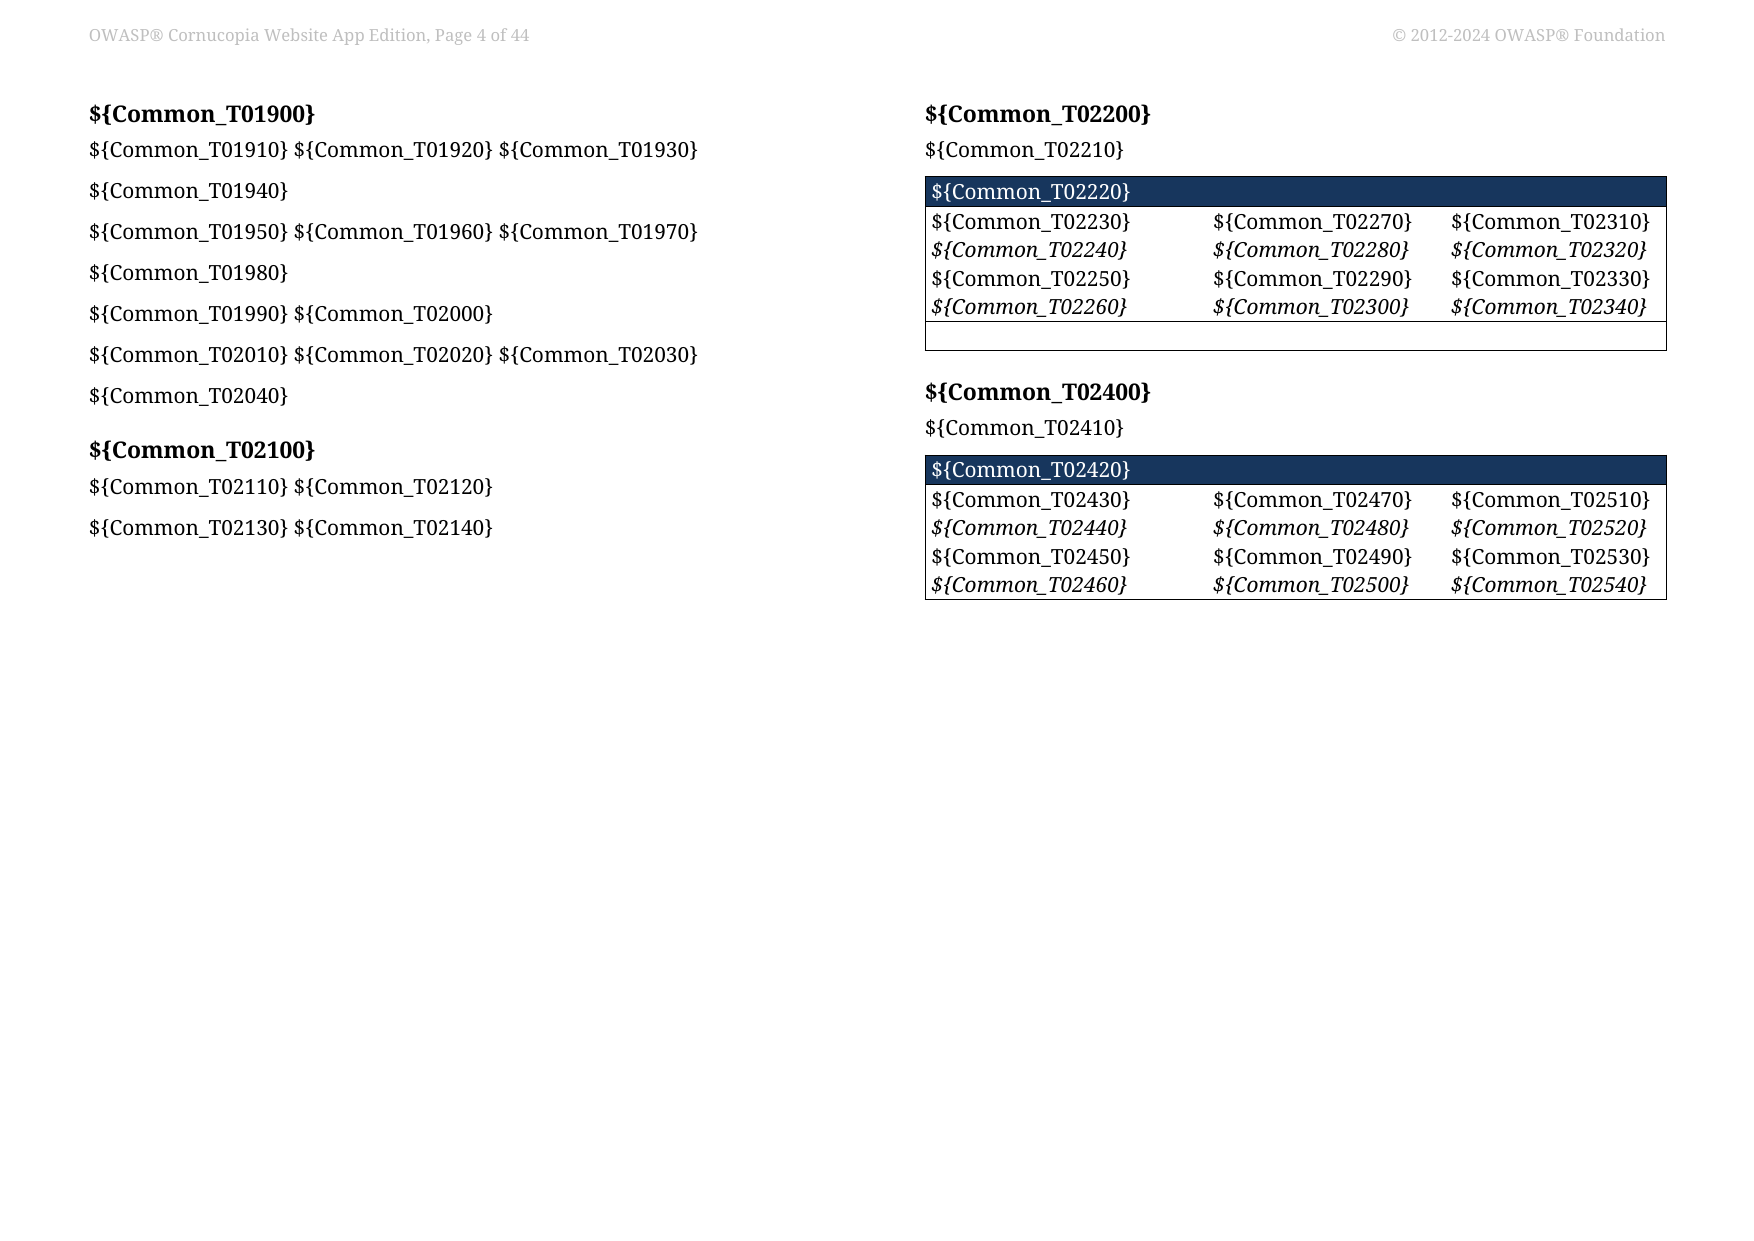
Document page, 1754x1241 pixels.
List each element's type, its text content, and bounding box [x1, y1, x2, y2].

table_header ${Common_T02200} ${Common_T02210} ${Common_T02400} ${Common_T02410} [913, 98, 1677, 600]
table_header ${Common_T01900} ${Common_T01910} ${Common_T01920} ${Common_T01930} ${Common_T01940} ${Common_T01950} ${Common_T01960} ${Common_T01970} ${Common_T01980} ${Common_T01990} ${Common_T02000} ${Common_T02010} ${Common_T02020} ${Common_T02030} ${Common_T02040} ${Common_T02100} ${Common_T02110} ${Common_T02120} ${Common_T02130} ${Common_T02140} [78, 98, 856, 600]
table_cell ${Common_T02470} ${Common_T02480} ${Common_T02490} ${Common_T02500} [1207, 485, 1445, 599]
table_cell ${Common_T02430} ${Common_T02440} ${Common_T02450} ${Common_T02460} [926, 485, 1207, 599]
table_cell ${Common_T02310} ${Common_T02320} ${Common_T02330} ${Common_T02340} [1445, 207, 1666, 321]
table_header ${Common_T02420} [926, 456, 1666, 484]
table_header ${Common_T02220} [926, 177, 1666, 206]
table_cell ${Common_T02510} ${Common_T02520} ${Common_T02530} ${Common_T02540} [1445, 485, 1666, 599]
table_header [856, 98, 913, 600]
table_cell [1207, 322, 1445, 350]
table_cell [1445, 322, 1666, 350]
table_cell ${Common_T02270} ${Common_T02280} ${Common_T02290} ${Common_T02300} [1207, 207, 1445, 321]
table_cell ${Common_T02230} ${Common_T02240} ${Common_T02250} ${Common_T02260} [926, 207, 1207, 321]
table_cell [926, 322, 1207, 350]
